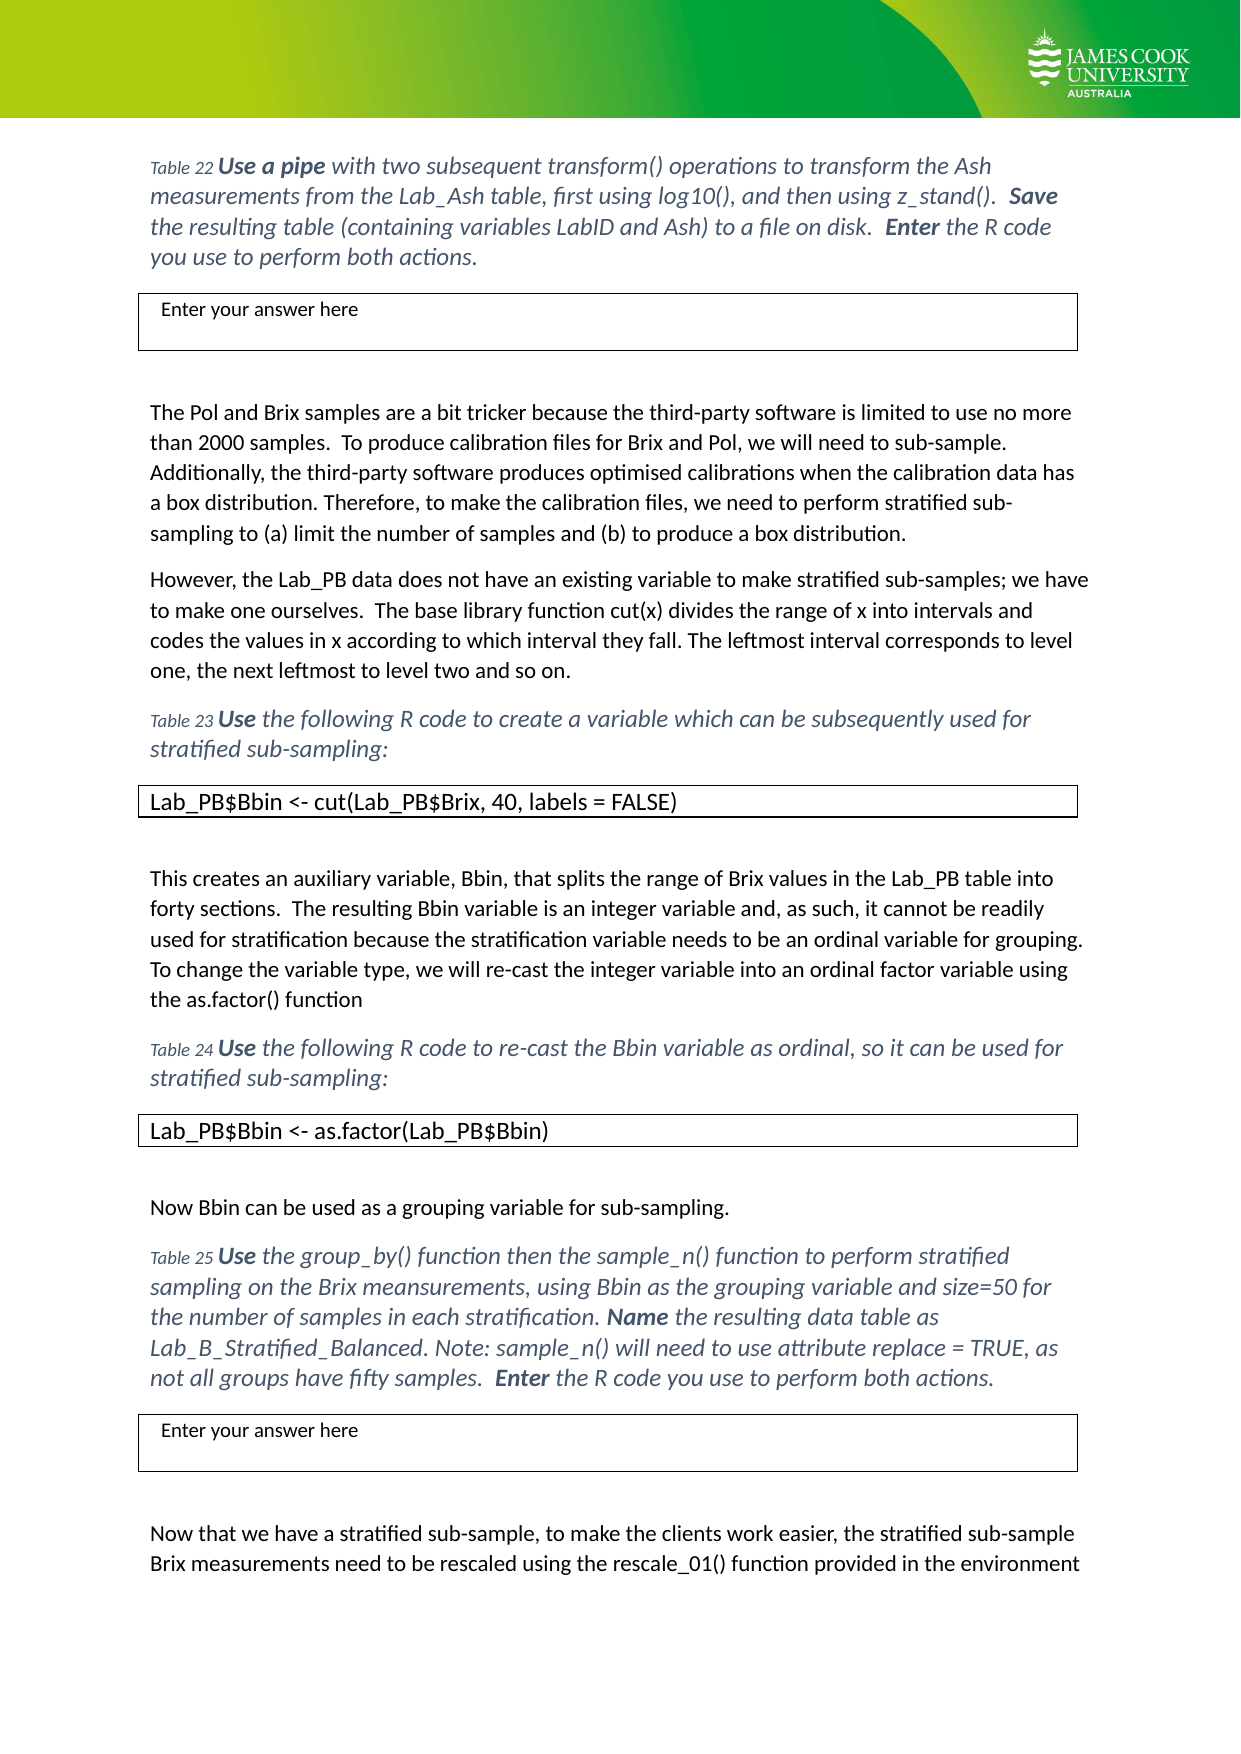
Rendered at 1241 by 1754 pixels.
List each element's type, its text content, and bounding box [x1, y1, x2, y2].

table_header Lab_PB$Bbin <- as.factor(Lab_PB$Bbin) [139, 1115, 1077, 1146]
table_header Lab_PB$Bbin <- cut(Lab_PB$Brix, 40, labels = FALSE) [139, 786, 1077, 816]
table_header Enter your answer here [139, 1415, 1077, 1471]
text Now that we have a stratified sub-sample, to make the clients work easier, the stratified sub-sample Brix measurements need to be rescaled using the rescale_01() function provided in the environment [150, 1519, 1090, 1577]
text However, the Lab_PB data does not have an existing variable to make stratified sub-samples; we have to make one ourselves. The base library function cut(x) divides the range of x into intervals and codes the values in x according to which interval they fall. The leftmost interval corresponds to level one, the next leftmost to level two and so on. [150, 566, 1090, 684]
text Table 23 Use the following R code to create a variable which can be subsequently used for stratified sub-sampling: [150, 703, 1090, 764]
text Now Bbin can be used as a grouping variable for sub-sampling. [150, 1193, 1090, 1221]
text Table 25 Use the group_by() function then the sample_n() function to perform stratified sampling on the Brix meansurements, using Bbin as the grouping variable and size=50 for the number of samples in each stratification. Name the resulting data table as Lab_B_Stratified_Balanced. Note: sample_n() will need to use attribute replace = TRUE, as not all groups have fifty samples. Enter the R code you use to perform both actions. [150, 1240, 1090, 1393]
picture [0, 0, 1241, 118]
text Table 24 Use the following R code to re-cast the Bbin variable as ordinal, so it can be used for stratified sub-sampling: [150, 1032, 1090, 1093]
text This creates an auxiliary variable, Bbin, that splits the range of Brix values in the Lab_PB table into forty sections. The resulting Bbin variable is an integer variable and, as such, it cannot be readily used for stratification because the stratification variable needs to be an ordinal variable for grouping. To change the variable type, we will re-cast the integer variable into an ordinal factor variable using the as.factor() function [150, 864, 1090, 1013]
text Table 22 Use a pipe with two subsequent transform() operations to transform the Ash measurements from the Lab_Ash table, first using log10(), and then using z_stand(). Save the resulting table (containing variables LabID and Ash) to a file on disk. Enter the R code you use to perform both actions. [150, 150, 1090, 272]
text The Pol and Brix samples are a bit tricker because the third-party software is limited to use no more than 2000 samples. To produce calibration files for Brix and Pol, we will need to sub-sample. Additionally, the third-party software produces optimised calibrations when the calibration data has a box distribution. Therefore, to make the calibration files, we need to perform stratified sub-sampling to (a) limit the number of samples and (b) to produce a box distribution. [150, 398, 1090, 547]
table_header Enter your answer here [139, 294, 1077, 350]
